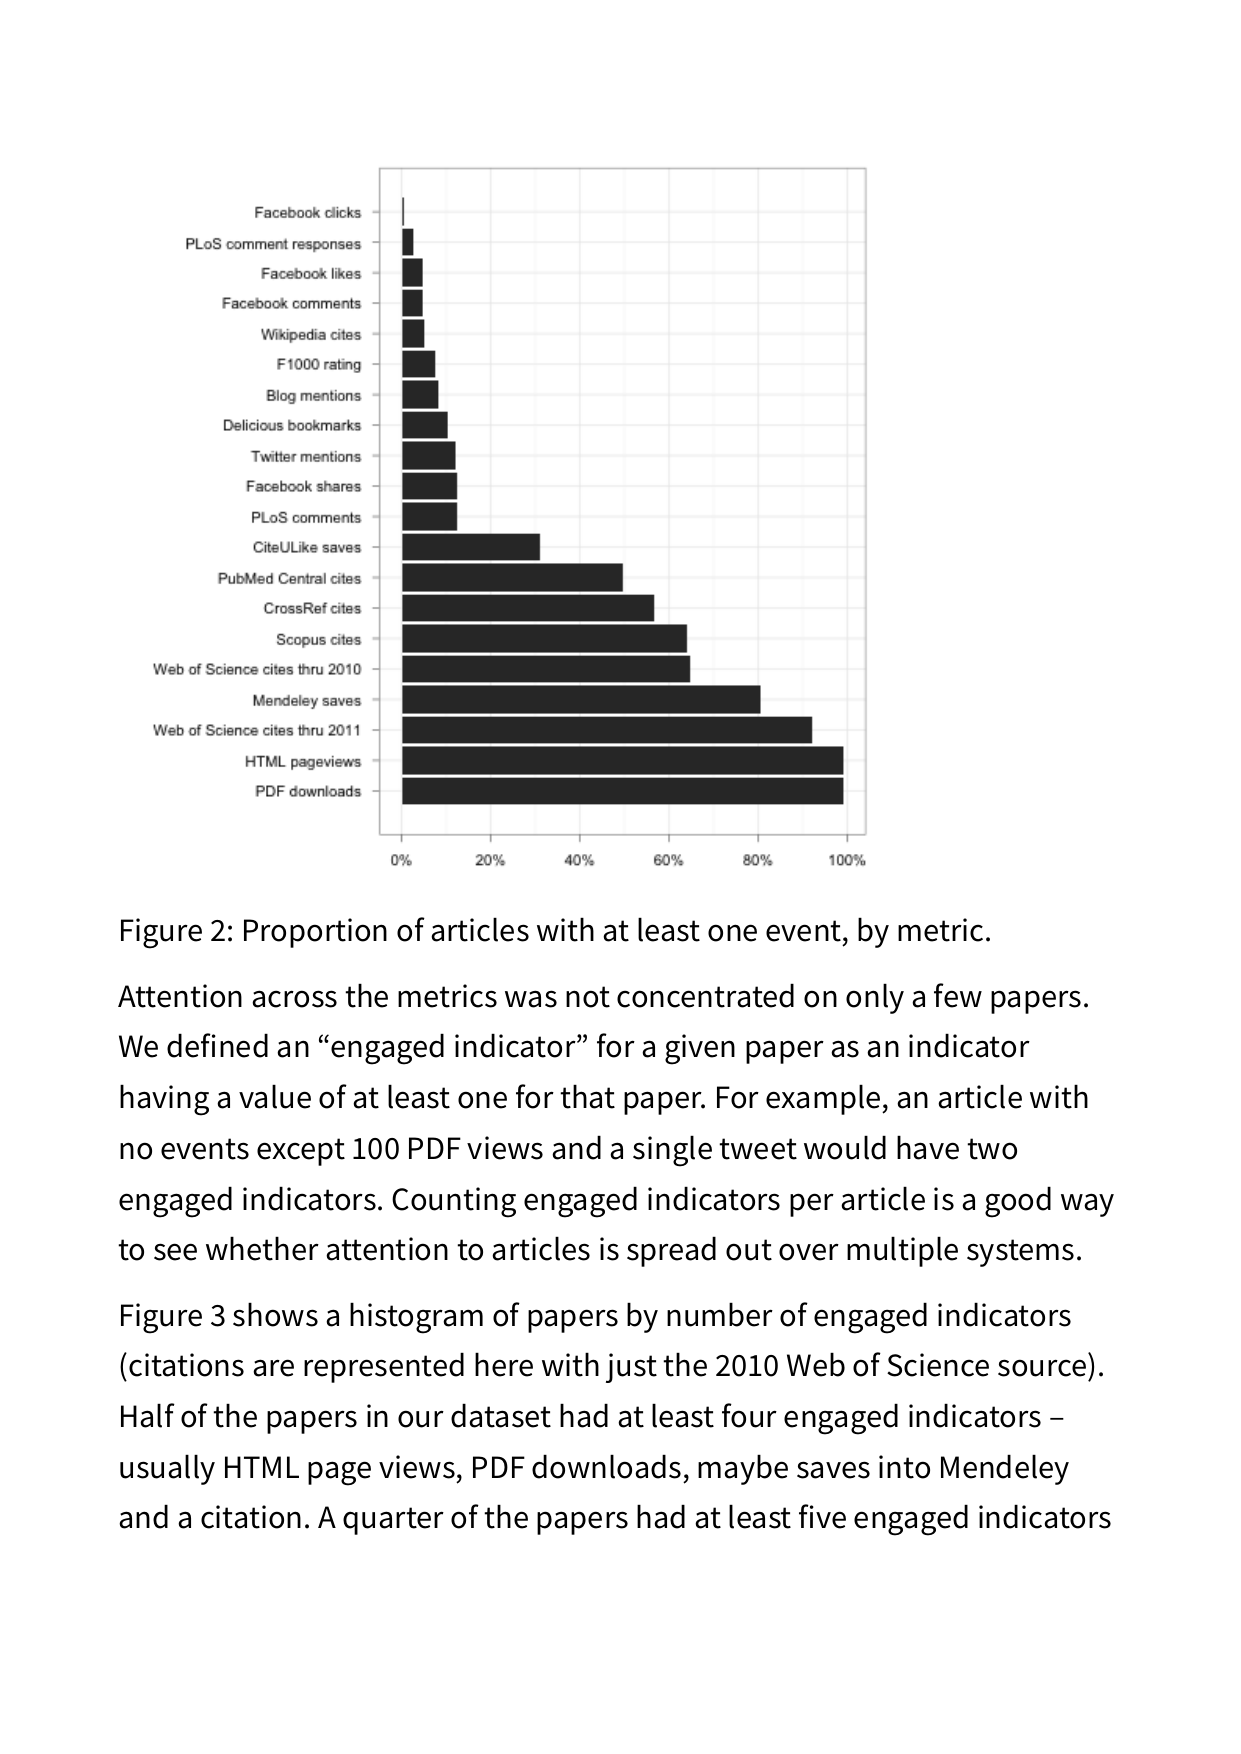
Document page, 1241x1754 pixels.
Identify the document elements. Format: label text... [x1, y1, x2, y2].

text Figure 2: Proportion of articles with at least one event, by metric. [118, 118, 1122, 950]
text Figure 3 shows a histogram of papers by number of engaged indicators (citations are represented here with just the 2010 Web of Science source). Half of the papers in our dataset had at least four engaged indicators – usually HTML page views, PDF downloads, maybe saves into Mendeley and a citation. A quarter of the papers had at least five engaged indicators [118, 1292, 1122, 1537]
picture [118, 118, 900, 900]
text Attention across the metrics was not concentrated on only a few papers. We defined an “engaged indicator” for a given paper as an indicator having a value of at least one for that paper. For example, an article with no events except 100 PDF views and a single tweet would have two engaged indicators. Counting engaged indicators per article is a good way to see whether attention to articles is spread out over multiple systems. [118, 973, 1122, 1269]
